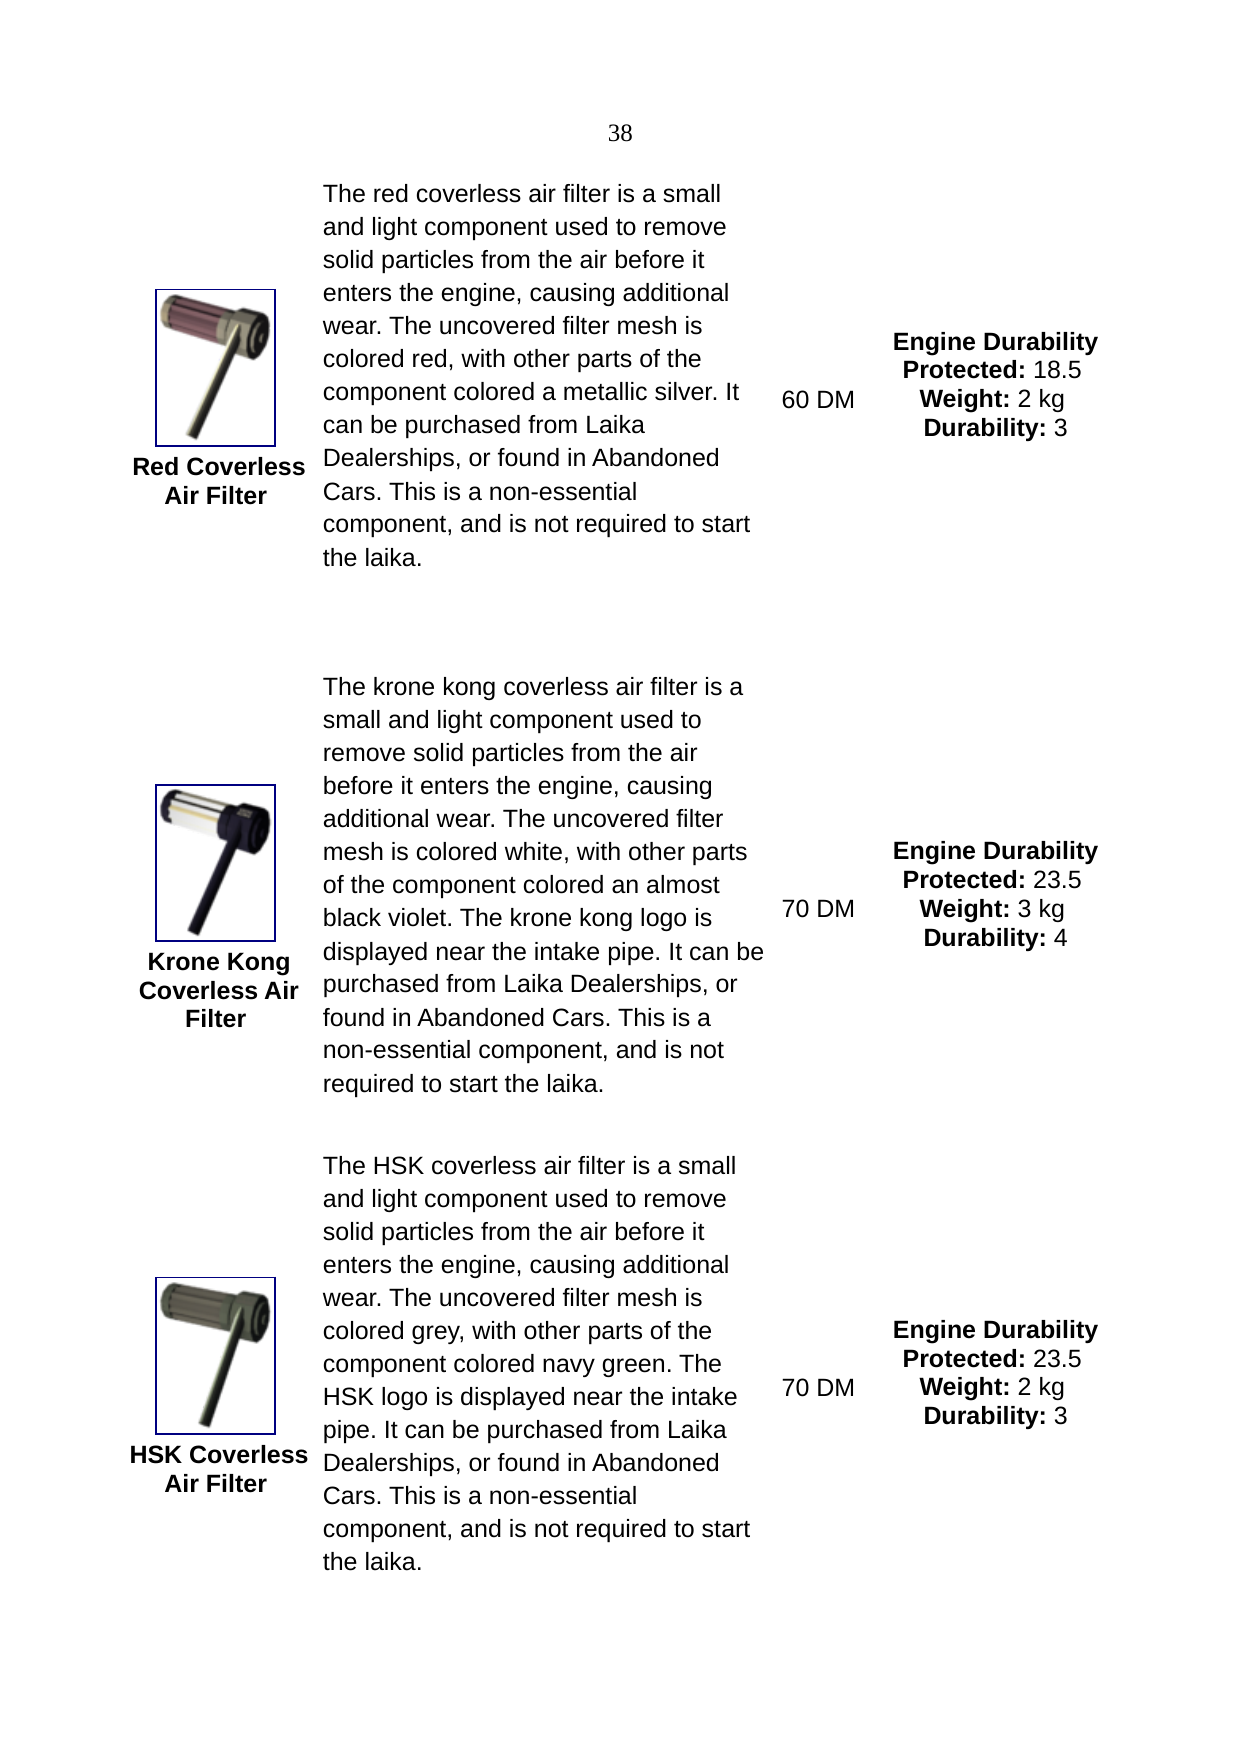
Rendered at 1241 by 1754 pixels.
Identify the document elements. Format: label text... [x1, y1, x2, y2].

table_cell Red Coverless Air Filter [118, 176, 320, 622]
table_cell 70 DM [768, 1148, 868, 1626]
table_cell Engine Durability Protected: 18.5 Weight: 2 kg Durability: 3 [868, 176, 1123, 622]
table_cell 60 DM [768, 176, 868, 622]
table_header Krone Kong Coverless Air Filter [118, 669, 320, 1148]
table_cell Engine Durability Protected: 23.5 Weight: 2 kg Durability: 3 [868, 1148, 1123, 1626]
table_header Engine Durability Protected: 23.5 Weight: 3 kg Durability: 4 [868, 669, 1123, 1148]
table_cell The HSK coverless air filter is a small and light component used to remove solid particles from the air before it enters the engine, causing additional wear. The uncovered filter mesh is colored grey, with other parts of the component colored navy green. The HSK logo is displayed near the intake pipe. It can be purchased from Laika Dealerships, or found in Abandoned Cars. This is a non-essential component, and is not required to start the laika. [320, 1148, 768, 1626]
picture [157, 290, 274, 445]
table_cell HSK Coverless Air Filter [118, 1148, 320, 1626]
picture [157, 786, 274, 940]
table_header The krone kong coverless air filter is a small and light component used to remove solid particles from the air before it enters the engine, causing additional wear. The uncovered filter mesh is colored white, with other parts of the component colored an almost black violet. The krone kong logo is displayed near the intake pipe. It can be purchased from Laika Dealerships, or found in Abandoned Cars. This is a non-essential component, and is not required to start the laika. [320, 669, 768, 1148]
table_cell The red coverless air filter is a small and light component used to remove solid particles from the air before it enters the engine, causing additional wear. The uncovered filter mesh is colored red, with other parts of the component colored a metallic silver. It can be purchased from Laika Dealerships, or found in Abandoned Cars. This is a non-essential component, and is not required to start the laika. [320, 176, 768, 622]
table_header 70 DM [768, 669, 868, 1148]
picture [157, 1278, 274, 1433]
